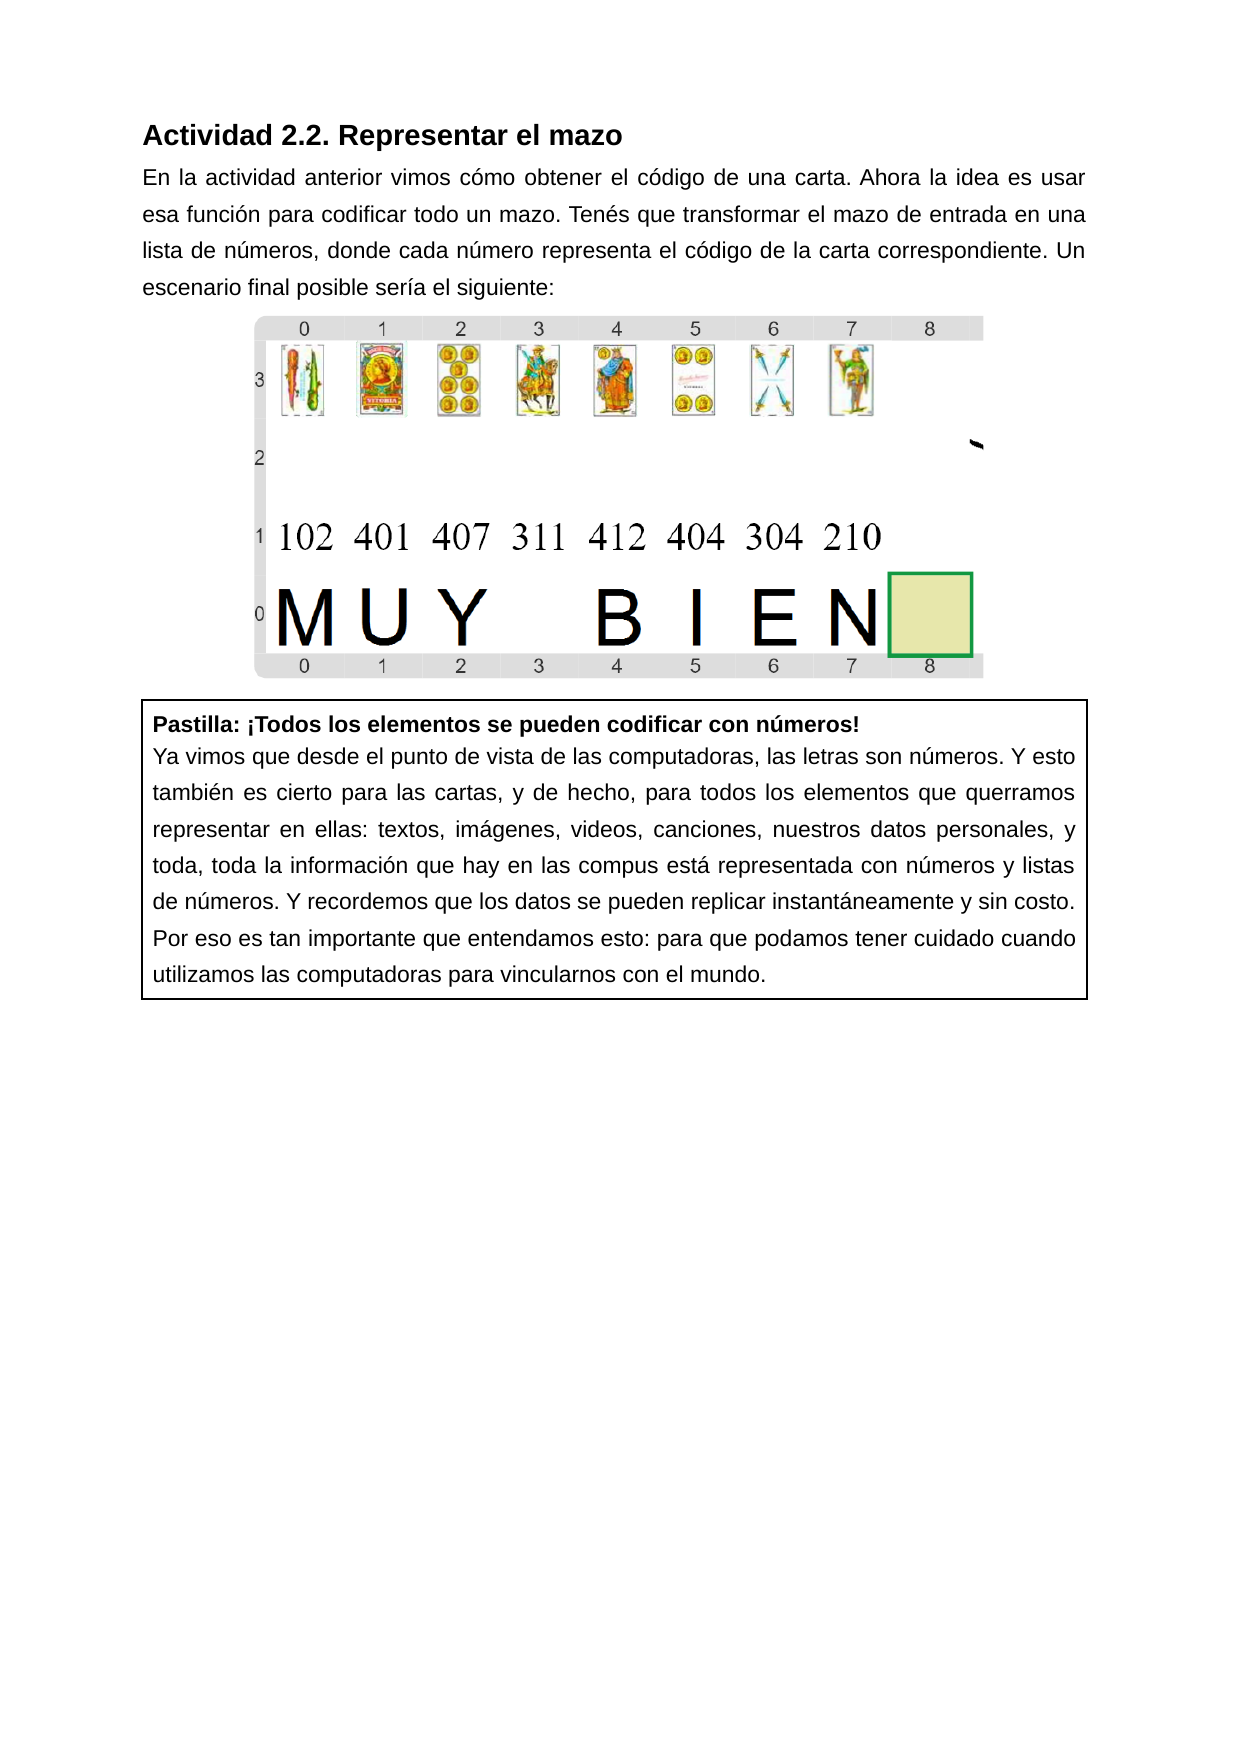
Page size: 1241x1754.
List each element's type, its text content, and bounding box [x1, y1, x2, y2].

table_header Pastilla: ¡Todos los elementos se pueden codificar con números! Ya vimos que desde el punto de vista de las computadoras, las letras son números. Y esto también es cierto para las cartas, y de hecho, para todos los elementos que querramos representar en ellas: textos, imágenes, videos, canciones, nuestros datos personales, y toda, toda la información que hay en las compus está representada con números y listas de números. Y recordemos que los datos se pueden replicar instantáneamente y sin costo. Por eso es tan importante que entendamos esto: para que podamos tener cuidado cuando utilizamos las computadoras para vincularnos con el mundo. [143, 701, 1086, 998]
text En la actividad anterior vimos cómo obtener el código de una carta. Ahora la idea es usar esa función para codificar todo un mazo. Tenés que transformar el mazo de entrada en una lista de números, donde cada número representa el código de la carta correspondiente. Un escenario final posible sería el siguiente: [142, 164, 1087, 300]
text Actividad 2.2. Representar el mazo [142, 118, 1087, 152]
picture [245, 309, 984, 689]
